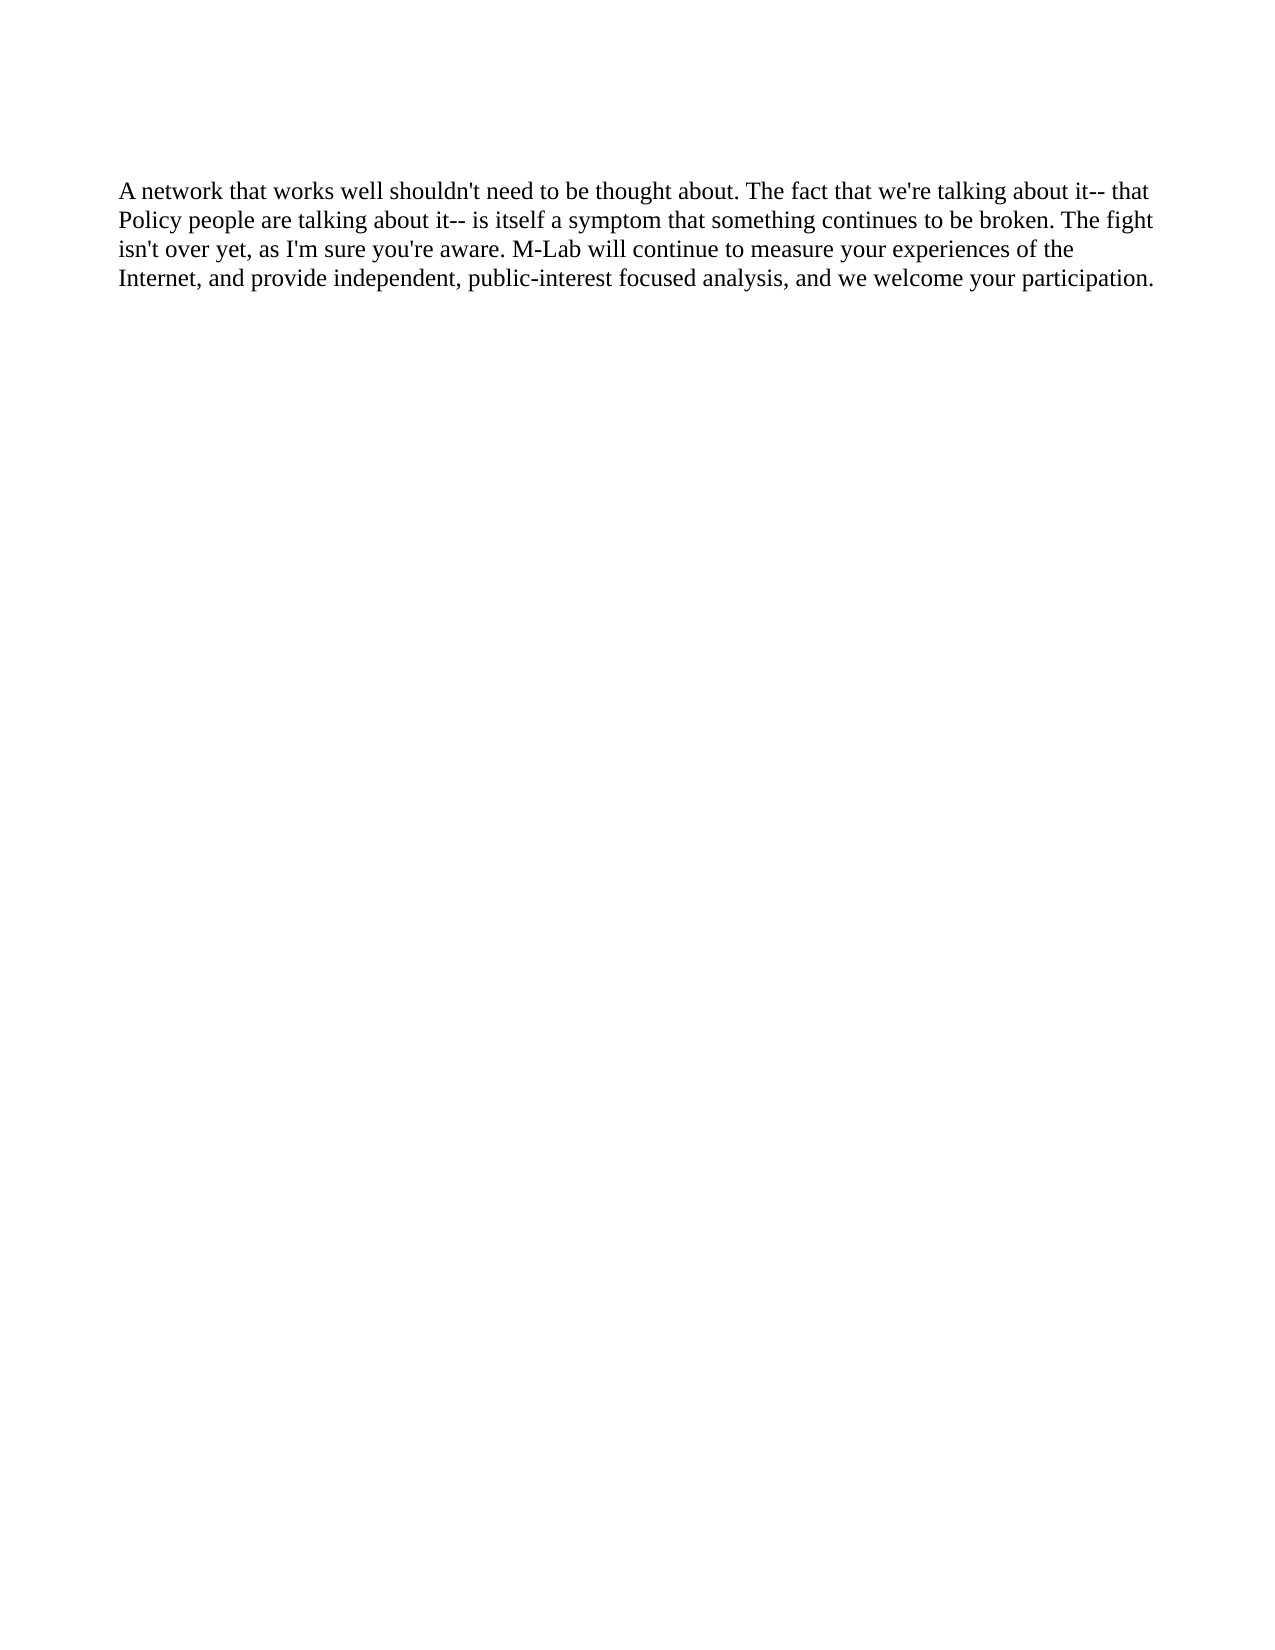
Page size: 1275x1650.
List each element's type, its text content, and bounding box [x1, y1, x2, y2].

text A network that works well shouldn't need to be thought about. The fact that we're talking about it-- that Policy people are talking about it-- is itself a symptom that something continues to be broken. The fight isn't over yet, as I'm sure you're aware. M-Lab will continue to measure your experiences of the Internet, and provide independent, public-interest focused analysis, and we welcome your participation. [118, 176, 1157, 291]
